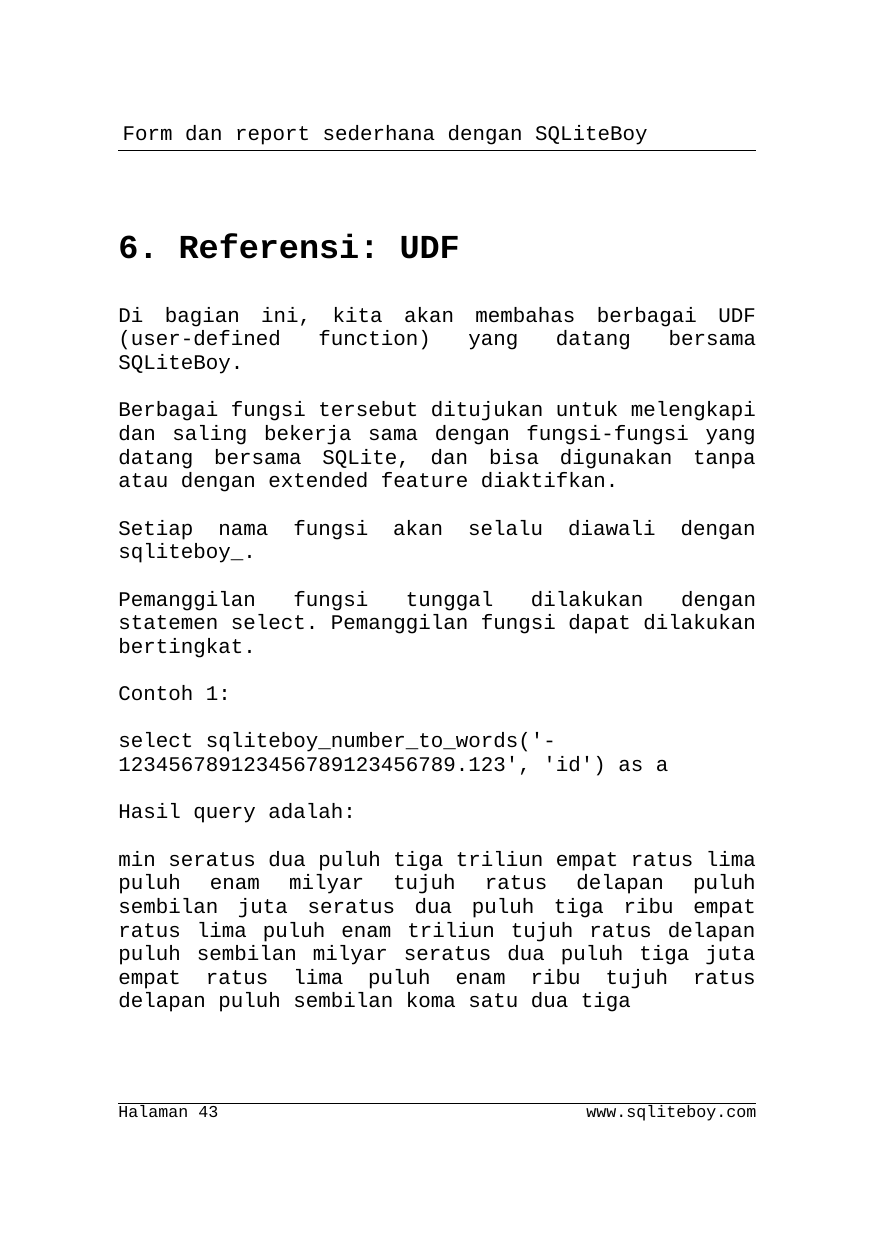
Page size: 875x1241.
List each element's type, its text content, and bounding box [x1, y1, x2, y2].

text min seratus dua puluh tiga triliun empat ratus lima puluh enam milyar tujuh ratus delapan puluh sembilan juta seratus dua puluh tiga ribu empat ratus lima puluh enam triliun tujuh ratus delapan puluh sembilan milyar seratus dua puluh tiga juta empat ratus lima puluh enam ribu tujuh ratus delapan puluh sembilan koma satu dua tiga [118, 849, 756, 1014]
text Berbagai fungsi tersebut ditujukan untuk melengkapi dan saling bekerja sama dengan fungsi-fungsi yang datang bersama SQLite, dan bisa digunakan tanpa atau dengan extended feature diaktifkan. [118, 399, 756, 494]
text select sqliteboy_number_to_words('-123456789123456789123456789.123', 'id') as a [118, 730, 756, 778]
text Setiap nama fungsi akan selalu diawali dengan sqliteboy_. [118, 518, 756, 565]
text Contoh 1: [118, 683, 756, 707]
text Hasil query adalah: [118, 801, 756, 825]
text Di bagian ini, kita akan membahas berbagai UDF (user-defined function) yang datang bersama SQLiteBoy. [118, 305, 756, 376]
subtitle 6. Referensi: UDF [118, 231, 756, 269]
text Pemanggilan fungsi tunggal dilakukan dengan statemen select. Pemanggilan fungsi dapat dilakukan bertingkat. [118, 588, 756, 659]
